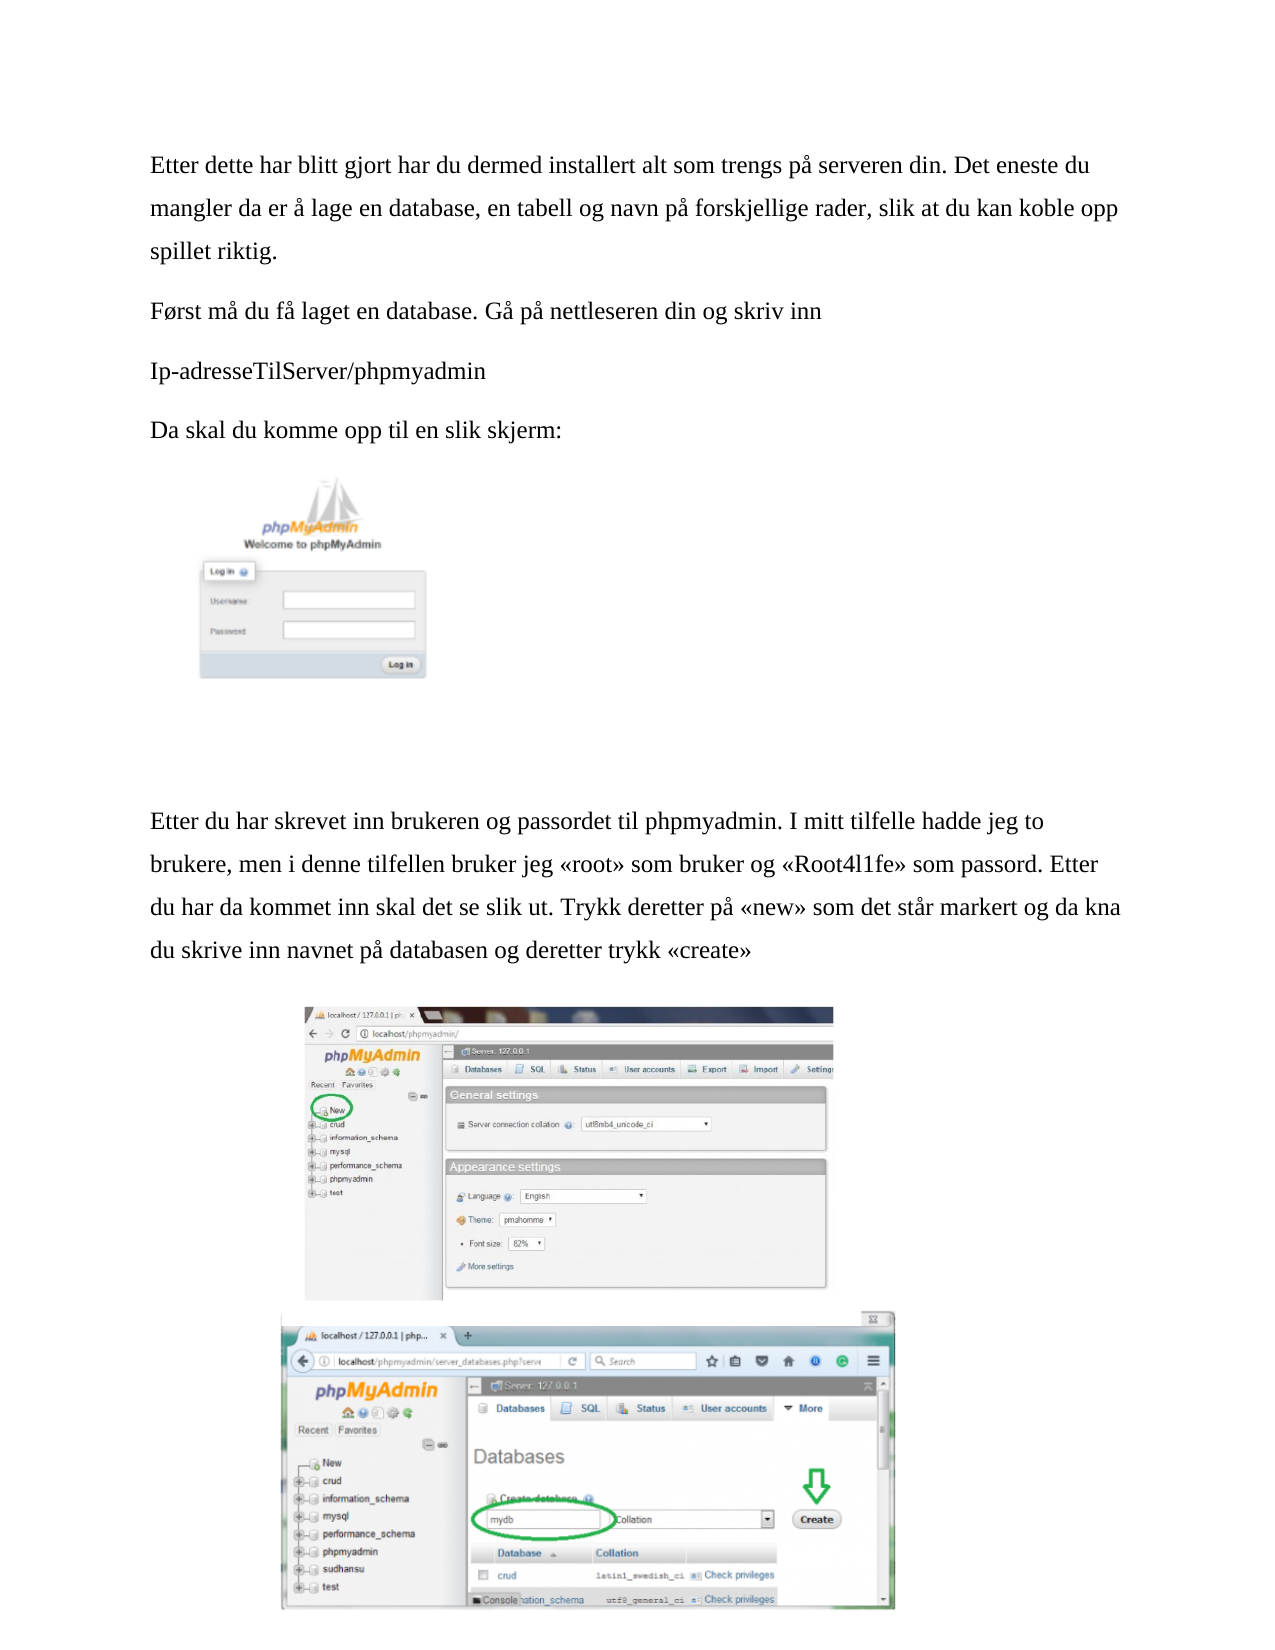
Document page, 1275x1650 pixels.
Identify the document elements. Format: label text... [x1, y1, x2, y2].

text Etter dette har blitt gjort har du dermed installert alt som trengs på serveren din. Det eneste du mangler da er å lage en database, en tabell og navn på forskjellige rader, slik at du kan koble opp spillet riktig. [150, 150, 1125, 265]
text Etter du har skrevet inn brukeren og passordet til phpmyadmin. I mitt tilfelle hadde jeg to brukere, men i denne tilfellen bruker jeg «root» som bruker og «Root4l1fe» som passord. Etter du har da kommet inn skal det se slik ut. Trykk deretter på «new» som det står markert og da kna du skrive inn navnet på databasen og deretter trykk «create» [150, 806, 1125, 964]
text Ip-adresseTilServer/phpmyadmin [150, 356, 1125, 384]
text Da skal du komme opp til en slik skjerm: [150, 416, 1125, 444]
text Først må du få laget en database. Gå på nettleseren din og skriv inn [150, 296, 1125, 325]
